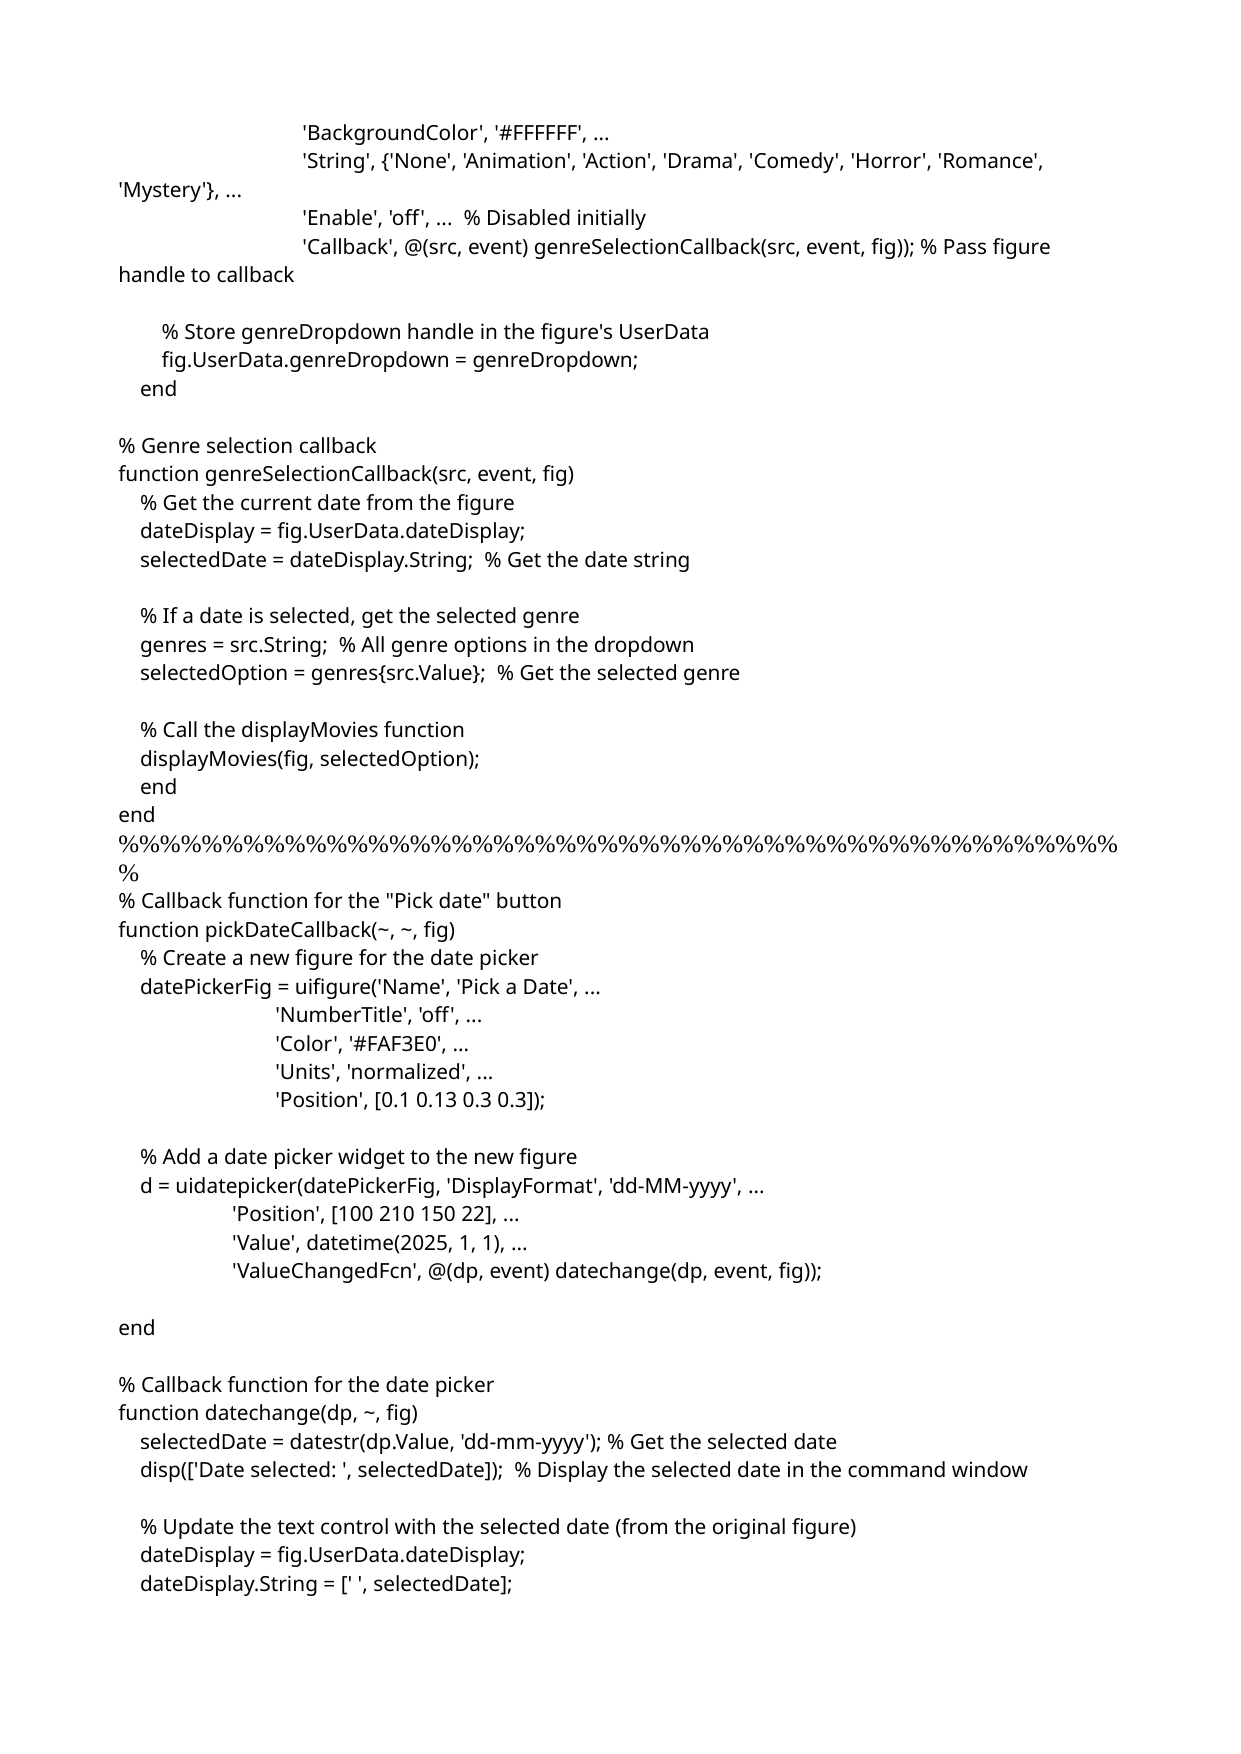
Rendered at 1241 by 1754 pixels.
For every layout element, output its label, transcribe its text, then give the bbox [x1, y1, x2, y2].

text dateDisplay.String = [' ', selectedDate]; [118, 1569, 1122, 1597]
text end [118, 772, 1122, 801]
text genres = src.String; % All genre options in the dropdown [118, 630, 1122, 658]
text datePickerFig = uifigure('Name', 'Pick a Date', ... [118, 972, 1122, 1000]
text % Call the displayMovies function [118, 715, 1122, 744]
text 'Units', 'normalized', ... [118, 1057, 1122, 1086]
text 'Position', [0.1 0.13 0.3 0.3]); [118, 1086, 1122, 1114]
text % Store genreDropdown handle in the figure's UserData [118, 317, 1122, 346]
text 'NumberTitle', 'off', ... [118, 1000, 1122, 1029]
text selectedDate = datestr(dp.Value, 'dd-mm-yyyy'); % Get the selected date [118, 1427, 1122, 1455]
text 'Value', datetime(2025, 1, 1), ... [118, 1228, 1122, 1256]
text % Create a new figure for the date picker [118, 943, 1122, 972]
text end [118, 801, 1122, 829]
text % If a date is selected, get the selected genre [118, 602, 1122, 630]
text 'Position', [100 210 150 22], ... [118, 1199, 1122, 1228]
text function genreSelectionCallback(src, event, fig) [118, 459, 1122, 488]
text function datechange(dp, ~, fig) [118, 1398, 1122, 1427]
text selectedDate = dateDisplay.String; % Get the date string [118, 545, 1122, 573]
text % Update the text control with the selected date (from the original figure) [118, 1512, 1122, 1541]
text 'String', {'None', 'Animation', 'Action', 'Drama', 'Comedy', 'Horror', 'Romance', 'Mystery'}, ... [118, 147, 1122, 203]
text end [118, 374, 1122, 402]
text displayMovies(fig, selectedOption); [118, 744, 1122, 772]
text % Add a date picker widget to the new figure [118, 1142, 1122, 1171]
text end [118, 1313, 1122, 1342]
text % Callback function for the date picker [118, 1370, 1122, 1398]
text 'ValueChangedFcn', @(dp, event) datechange(dp, event, fig)); [118, 1256, 1122, 1285]
text 'Enable', 'off', ... % Disabled initially [118, 203, 1122, 232]
text disp(['Date selected: ', selectedDate]); % Display the selected date in the command window [118, 1455, 1122, 1484]
text 'BackgroundColor', '#FFFFFF', ... [118, 118, 1122, 147]
text % Get the current date from the figure [118, 488, 1122, 516]
text 'Callback', @(src, event) genreSelectionCallback(src, event, fig)); % Pass figure handle to callback [118, 232, 1122, 289]
text % Genre selection callback [118, 431, 1122, 459]
text dateDisplay = fig.UserData.dateDisplay; [118, 516, 1122, 545]
text selectedOption = genres{src.Value}; % Get the selected genre [118, 658, 1122, 687]
text function pickDateCallback(~, ~, fig) [118, 915, 1122, 943]
text d = uidatepicker(datePickerFig, 'DisplayFormat', 'dd-MM-yyyy', ... [118, 1171, 1122, 1199]
text %%%%%%%%%%%%%%%%%%%%%%%%%%%%%%%%%%%%%%%%%%%%%%%%% % Callback function for the "Pick date" button [118, 829, 1122, 915]
text dateDisplay = fig.UserData.dateDisplay; [118, 1541, 1122, 1569]
text 'Color', '#FAF3E0', ... [118, 1029, 1122, 1057]
text fig.UserData.genreDropdown = genreDropdown; [118, 346, 1122, 374]
